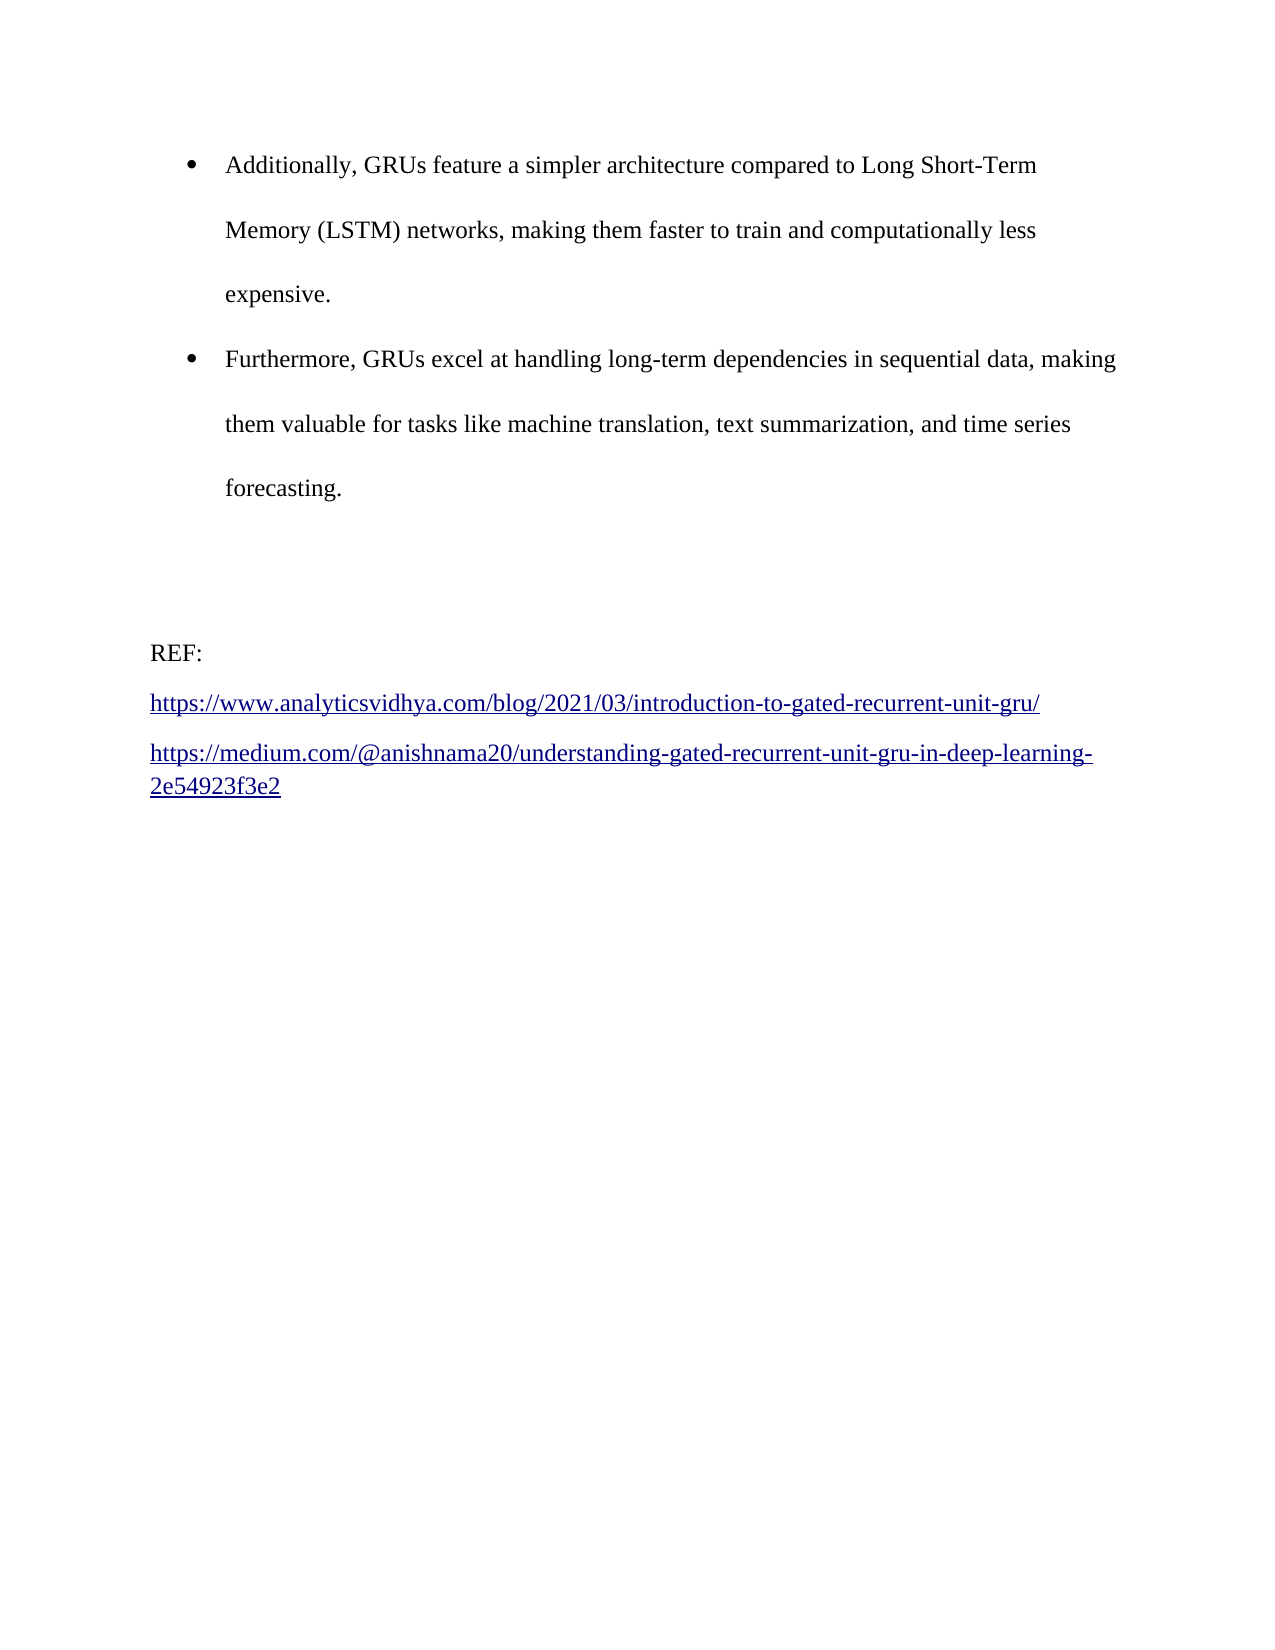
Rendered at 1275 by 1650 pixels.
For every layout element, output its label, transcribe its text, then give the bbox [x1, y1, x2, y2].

list Furthermore, GRUs excel at handling long-term dependencies in sequential data, making them valuable for tasks like machine translation, text summarization, and time series forecasting. [187, 344, 1125, 502]
text REF: [150, 638, 1125, 667]
text https://medium.com/@anishnama20/understanding-gated-recurrent-unit-gru-in-deep-learning-2e54923f3e2 [150, 738, 1125, 800]
list Additionally, GRUs feature a simpler architecture compared to Long Short-Term Memory (LSTM) networks, making them faster to train and computationally less expensive. [187, 150, 1125, 308]
text https://www.analyticsvidhya.com/blog/2021/03/introduction-to-gated-recurrent-unit-gru/ [150, 688, 1125, 717]
